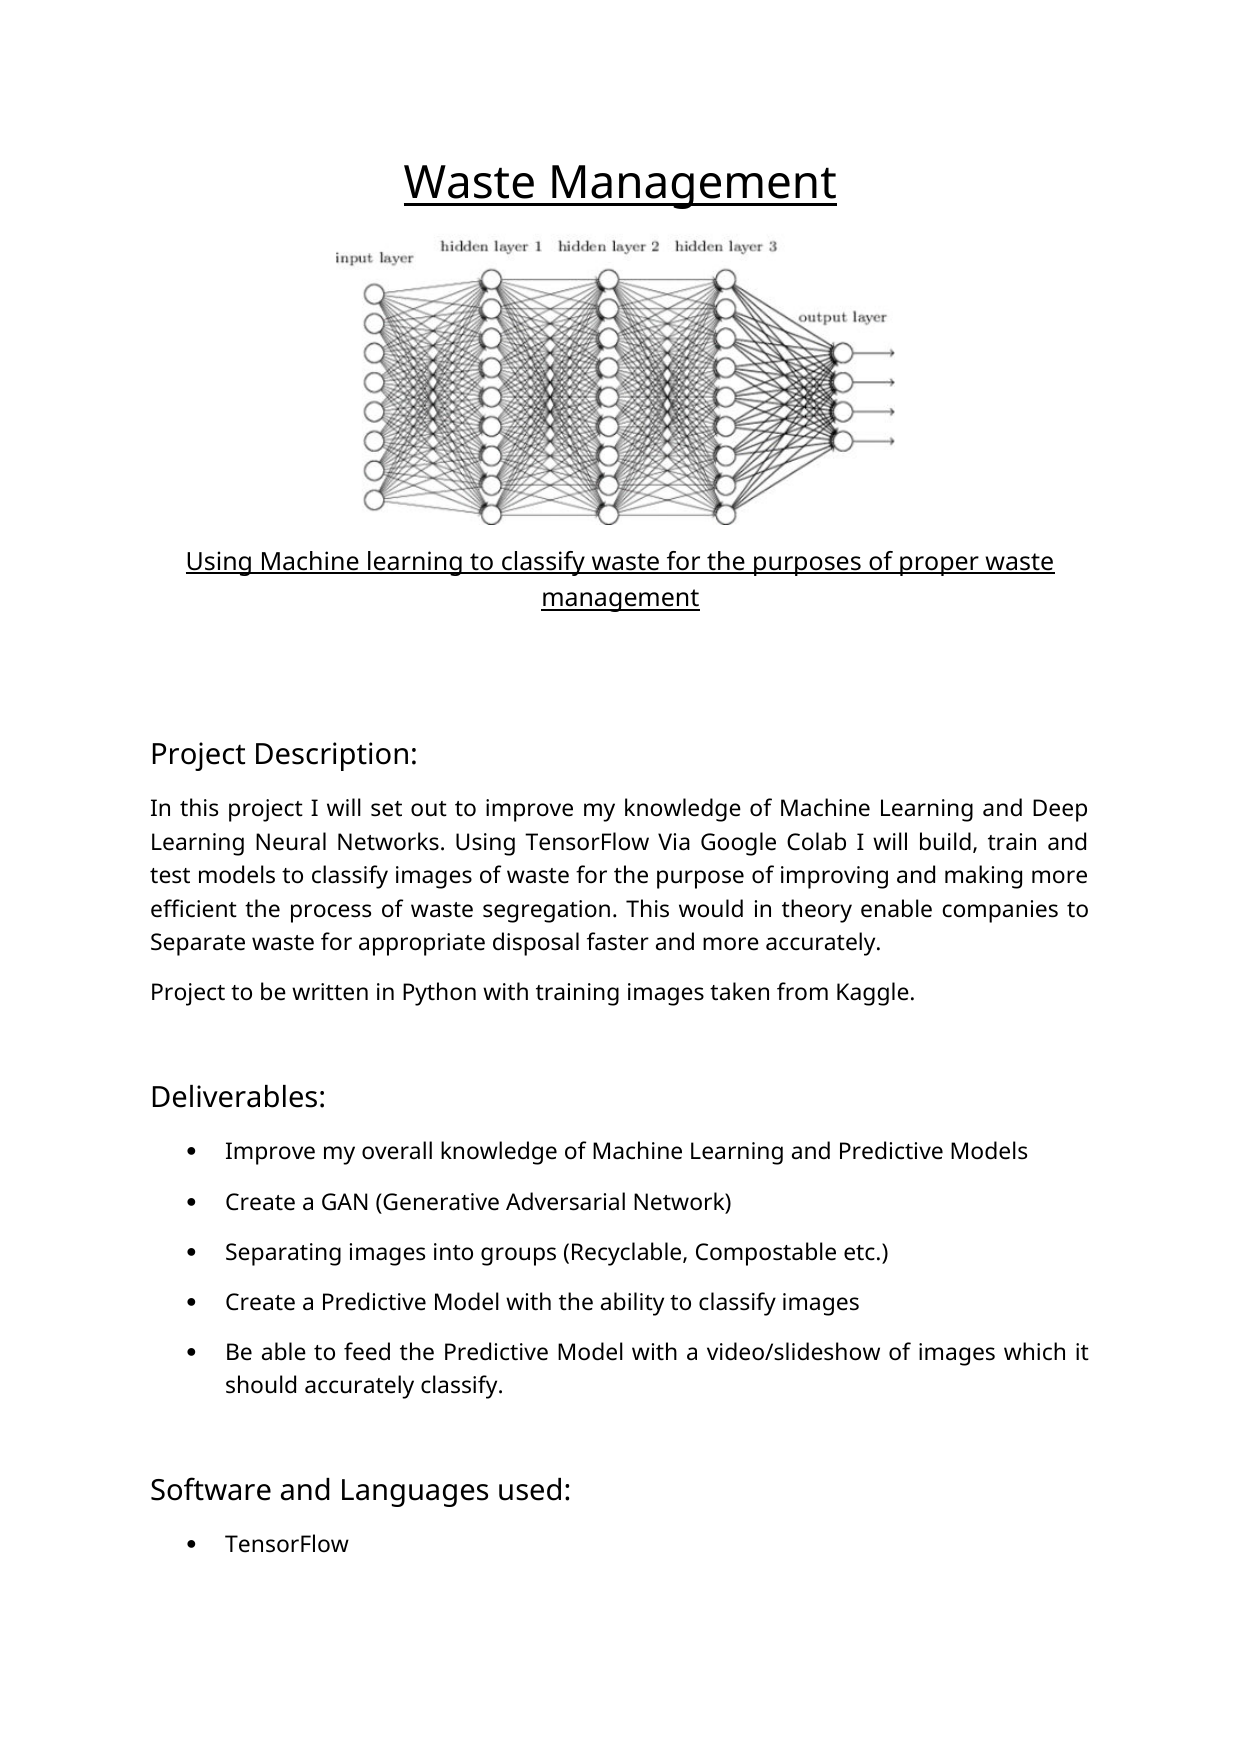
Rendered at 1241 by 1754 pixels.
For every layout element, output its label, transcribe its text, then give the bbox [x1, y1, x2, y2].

list Be able to feed the Predictive Model with a video/slideshow of images which it should accurately classify. [187, 1336, 1090, 1400]
list Create a GAN (Generative Adversarial Network) [187, 1185, 1090, 1217]
list Improve my overall knowledge of Machine Learning and Predictive Models [187, 1135, 1090, 1167]
text Using Machine learning to classify waste for the purposes of proper waste management [150, 543, 1090, 614]
list TensorFlow [187, 1528, 1090, 1560]
text Project Description: [150, 733, 1090, 773]
text Waste Management [150, 150, 1090, 212]
list Separating images into groups (Recyclable, Compostable etc.) [187, 1236, 1090, 1267]
text Deliverables: [150, 1076, 1090, 1116]
text Software and Languages used: [150, 1469, 1090, 1509]
text Project to be written in Python with training images taken from Kaggle. [150, 976, 1090, 1007]
text In this project I will set out to improve my knowledge of Machine Learning and Deep Learning Neural Networks. Using TensorFlow Via Google Colab I will build, train and test models to classify images of waste for the purpose of improving and making more efficient the process of waste segregation. This would in theory enable companies to Separate waste for appropriate disposal faster and more accurately. [150, 792, 1090, 957]
list Create a Predictive Model with the ability to classify images [187, 1286, 1090, 1317]
